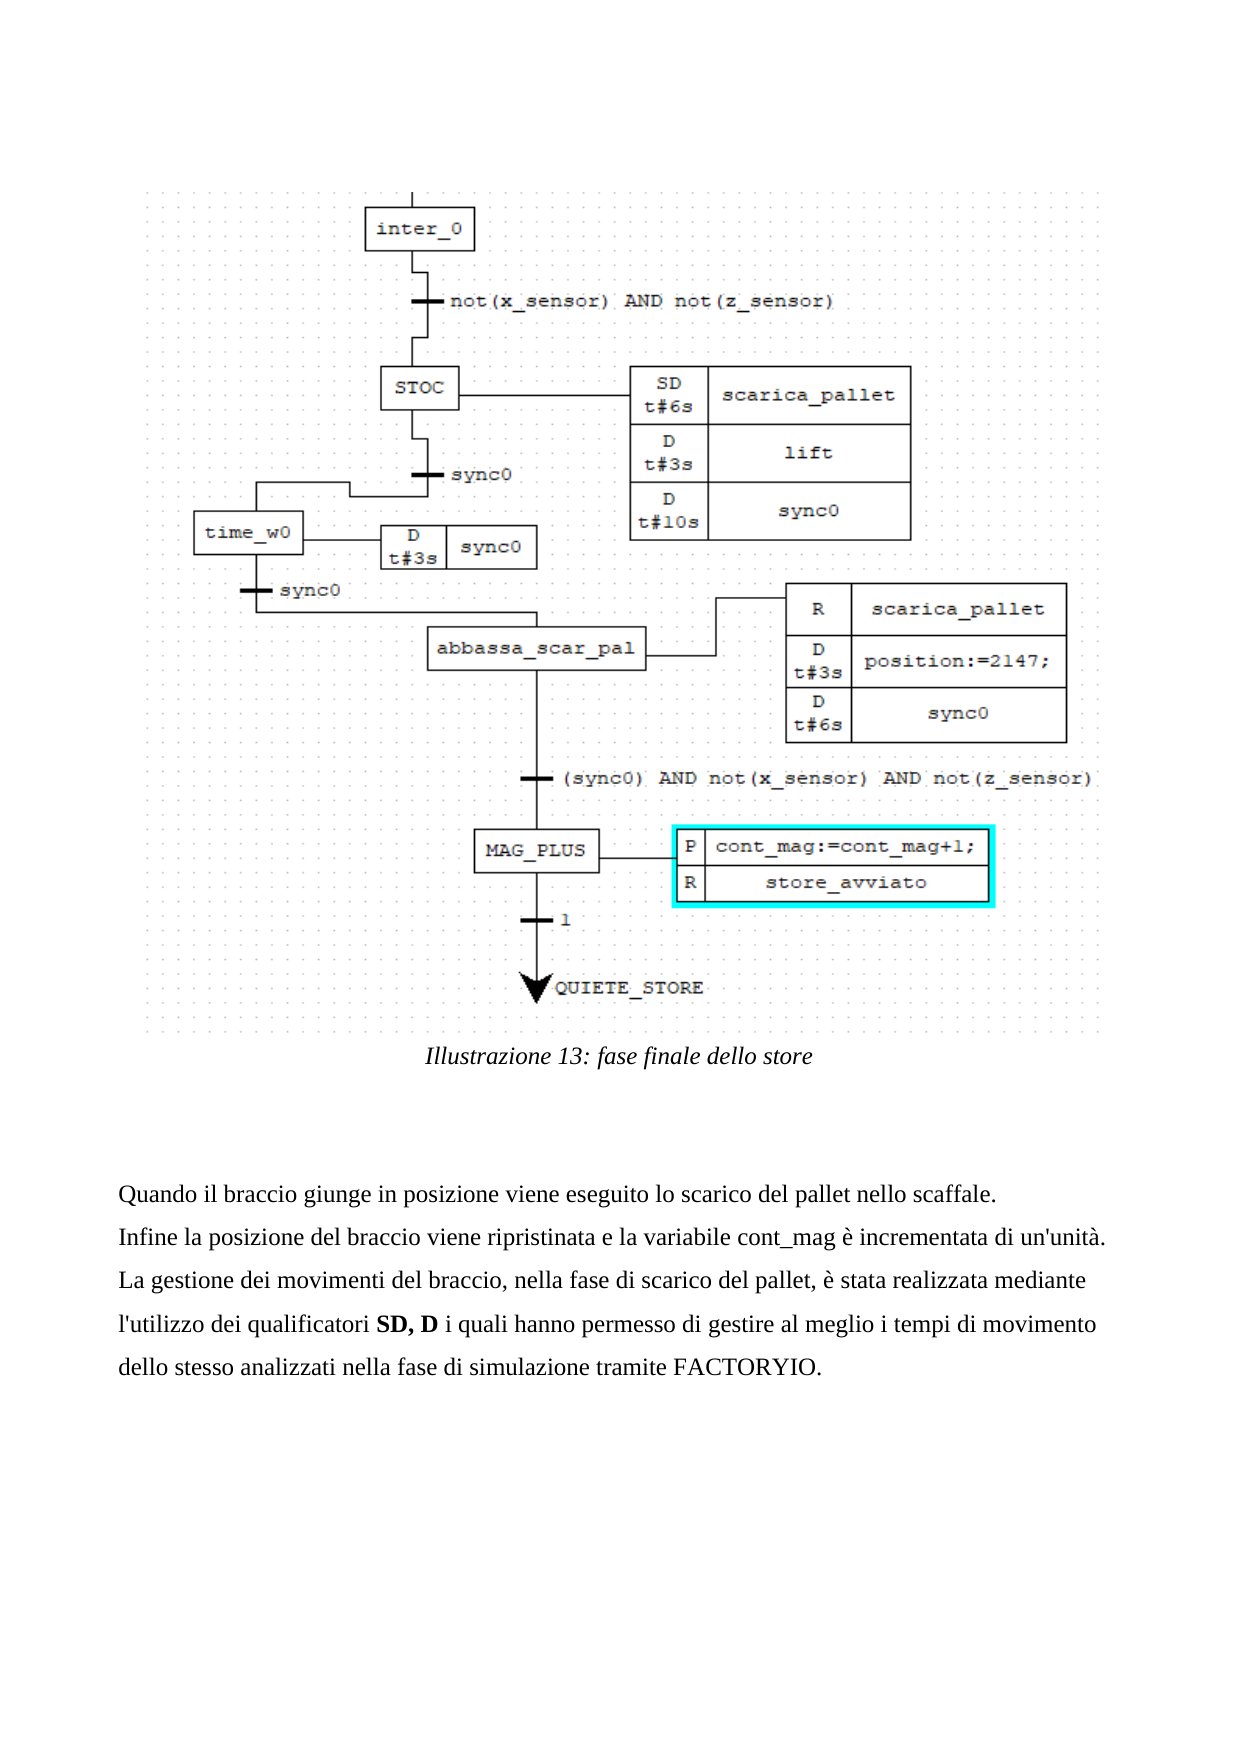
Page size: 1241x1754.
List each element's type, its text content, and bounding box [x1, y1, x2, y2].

text Infine la posizione del braccio viene ripristinata e la variabile cont_mag è incrementata di un'unità. [118, 1222, 1122, 1251]
text La gestione dei movimenti del braccio, nella fase di scarico del pallet, è stata realizzata mediante l'utilizzo dei qualificatori SD, D i quali hanno permesso di gestire al meglio i tempi di movimento dello stesso analizzati nella fase di simulazione tramite FACTORYIO. [118, 1266, 1122, 1381]
picture [139, 192, 1105, 1040]
text Quando il braccio giunge in posizione viene eseguito lo scarico del pallet nello scaffale. [118, 1179, 1122, 1208]
text Illustrazione 13: fase finale dello store [138, 190, 1104, 1070]
